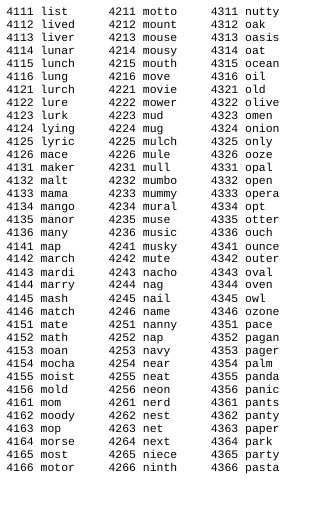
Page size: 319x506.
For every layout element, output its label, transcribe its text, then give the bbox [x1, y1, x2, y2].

text 4214 mousy [108, 45, 211, 58]
text 4251 nanny [108, 318, 211, 331]
text 4265 niece [108, 449, 211, 462]
text 4252 nap [108, 331, 211, 344]
text 4315 ocean [211, 58, 313, 71]
text 4212 mount [108, 19, 211, 32]
text 4242 mute [108, 253, 211, 266]
text 4165 most [6, 449, 108, 462]
text 4111 list [6, 6, 108, 19]
text 4313 oasis [211, 32, 313, 45]
text 4261 nerd [108, 397, 211, 409]
text 4143 mardi [6, 266, 108, 279]
text 4121 lurch [6, 84, 108, 97]
text 4266 ninth [108, 462, 211, 475]
text 4233 mummy [108, 188, 211, 201]
text 4112 lived [6, 19, 108, 32]
text 4223 mud [108, 110, 211, 123]
text 4254 near [108, 357, 211, 371]
text 4123 lurk [6, 110, 108, 123]
text 4322 olive [211, 97, 313, 110]
text 4125 lyric [6, 136, 108, 149]
text 4153 moan [6, 344, 108, 357]
text 4156 mold [6, 383, 108, 397]
text 4142 march [6, 253, 108, 266]
text 4332 open [211, 175, 313, 188]
text 4262 nest [108, 409, 211, 423]
text 4243 nacho [108, 266, 211, 279]
text 4163 mop [6, 423, 108, 436]
text 4356 panic [211, 383, 313, 397]
text 4353 pager [211, 344, 313, 357]
text 4311 nutty [211, 6, 313, 19]
text 4113 liver [6, 32, 108, 45]
text 4161 mom [6, 397, 108, 409]
text 4122 lure [6, 97, 108, 110]
text 4255 neat [108, 371, 211, 383]
text 4221 movie [108, 84, 211, 97]
text 4114 lunar [6, 45, 108, 58]
text 4343 oval [211, 266, 313, 279]
text 4264 next [108, 436, 211, 449]
text 4145 mash [6, 292, 108, 305]
text 4116 lung [6, 71, 108, 84]
text 4115 lunch [6, 58, 108, 71]
text 4312 oak [211, 19, 313, 32]
text 4361 pants [211, 397, 313, 409]
text 4141 map [6, 240, 108, 253]
text 4211 motto [108, 6, 211, 19]
text 4166 motor [6, 462, 108, 475]
text 4245 nail [108, 292, 211, 305]
text 4226 mule [108, 149, 211, 162]
text 4333 opera [211, 188, 313, 201]
text 4362 panty [211, 409, 313, 423]
text 4133 mama [6, 188, 108, 201]
text 4354 palm [211, 357, 313, 371]
text 4324 onion [211, 123, 313, 136]
text 4335 otter [211, 214, 313, 227]
text 4323 omen [211, 110, 313, 123]
text 4341 ounce [211, 240, 313, 253]
text 4263 net [108, 423, 211, 436]
text 4365 party [211, 449, 313, 462]
text 4321 old [211, 84, 313, 97]
text 4154 mocha [6, 357, 108, 371]
text 4146 match [6, 305, 108, 318]
text 4342 outer [211, 253, 313, 266]
text 4126 mace [6, 149, 108, 162]
text 4346 ozone [211, 305, 313, 318]
text 4216 move [108, 71, 211, 84]
text 4164 morse [6, 436, 108, 449]
text 4331 opal [211, 162, 313, 175]
text 4314 oat [211, 45, 313, 58]
text 4246 name [108, 305, 211, 318]
text 4364 park [211, 436, 313, 449]
text 4215 mouth [108, 58, 211, 71]
text 4232 mumbo [108, 175, 211, 188]
text 4256 neon [108, 383, 211, 397]
text 4236 music [108, 227, 211, 240]
text 4325 only [211, 136, 313, 149]
text 4253 navy [108, 344, 211, 357]
text 4336 ouch [211, 227, 313, 240]
text 4344 oven [211, 279, 313, 292]
text 4152 math [6, 331, 108, 344]
text 4155 moist [6, 371, 108, 383]
text 4355 panda [211, 371, 313, 383]
text 4316 oil [211, 71, 313, 84]
text 4351 pace [211, 318, 313, 331]
text 4213 mouse [108, 32, 211, 45]
text 4363 paper [211, 423, 313, 436]
text 4162 moody [6, 409, 108, 423]
text 4241 musky [108, 240, 211, 253]
text 4366 pasta [211, 462, 313, 475]
text 4124 lying [6, 123, 108, 136]
text 4334 opt [211, 201, 313, 214]
text 4131 maker [6, 162, 108, 175]
text 4224 mug [108, 123, 211, 136]
text 4132 malt [6, 175, 108, 188]
text 4222 mower [108, 97, 211, 110]
text 4151 mate [6, 318, 108, 331]
text 4345 owl [211, 292, 313, 305]
text 4352 pagan [211, 331, 313, 344]
text 4135 manor [6, 214, 108, 227]
text 4326 ooze [211, 149, 313, 162]
text 4235 muse [108, 214, 211, 227]
text 4136 many [6, 227, 108, 240]
text 4225 mulch [108, 136, 211, 149]
text 4144 marry [6, 279, 108, 292]
text 4231 mull [108, 162, 211, 175]
text 4244 nag [108, 279, 211, 292]
text 4234 mural [108, 201, 211, 214]
text 4134 mango [6, 201, 108, 214]
